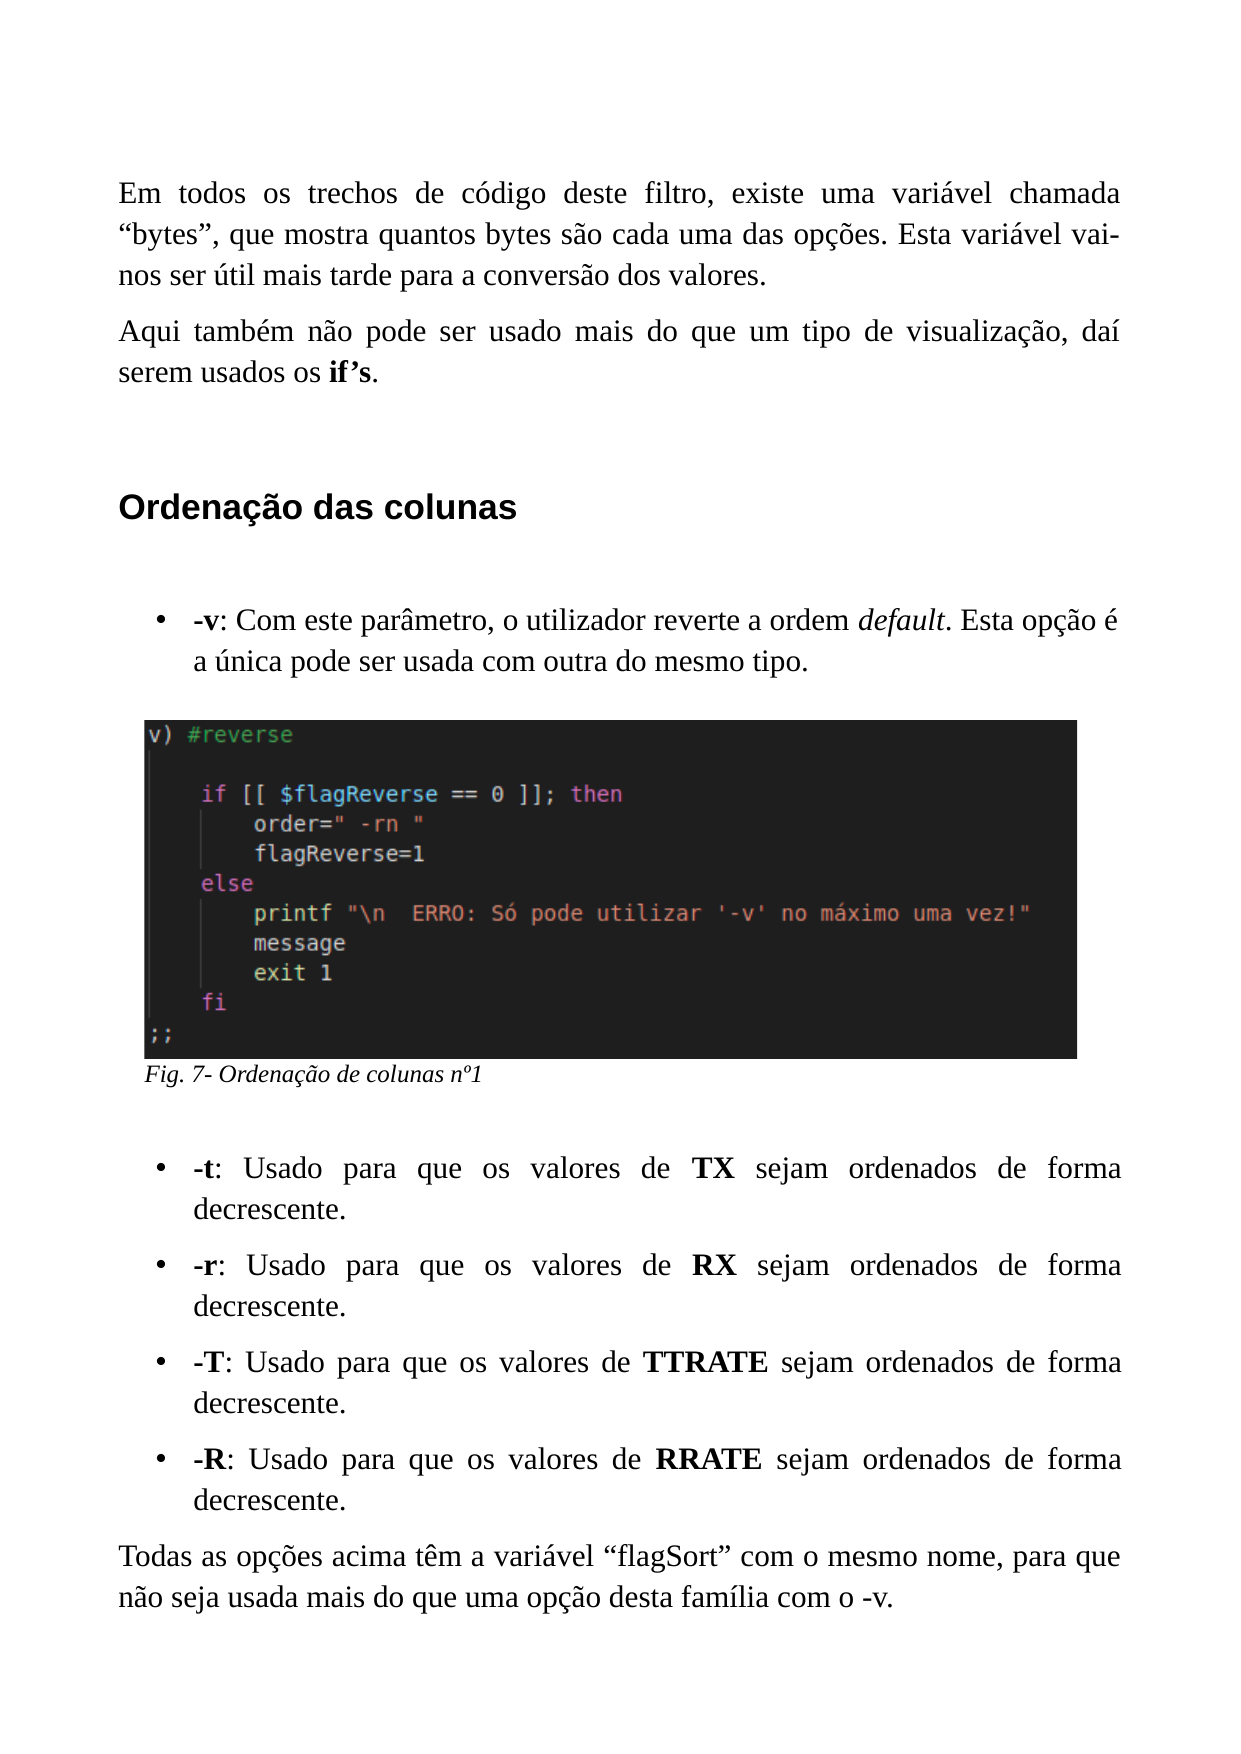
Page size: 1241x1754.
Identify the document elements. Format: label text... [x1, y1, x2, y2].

text Em todos os trechos de código deste filtro, existe uma variável chamada “bytes”, que mostra quantos bytes são cada uma das opções. Esta variável vai-nos ser útil mais tarde para a conversão dos valores. [118, 174, 1122, 292]
subtitle Ordenação das colunas [118, 486, 1122, 527]
list -r: Usado para que os valores de RX sejam ordenados de forma decrescente. [156, 1246, 1122, 1323]
list -R: Usado para que os valores de RRATE sejam ordenados de forma decrescente. [156, 1440, 1122, 1517]
list -t: Usado para que os valores de TX sejam ordenados de forma decrescente. [156, 1149, 1122, 1226]
picture [144, 720, 1078, 1059]
text Todas as opções acima têm a variável “flagSort” com o mesmo nome, para que não seja usada mais do que uma opção desta família com o -v. [118, 1537, 1122, 1614]
text Fig. 7- Ordenação de colunas nº1 [144, 1059, 1077, 1088]
list -v: Com este parâmetro, o utilizador reverte a ordem default. Esta opção é a única pode ser usada com outra do mesmo tipo. [156, 601, 1122, 678]
text Aqui também não pode ser usado mais do que um tipo de visualização, daí serem usados os if’s. [118, 312, 1122, 389]
list -T: Usado para que os valores de TTRATE sejam ordenados de forma decrescente. [156, 1343, 1122, 1420]
